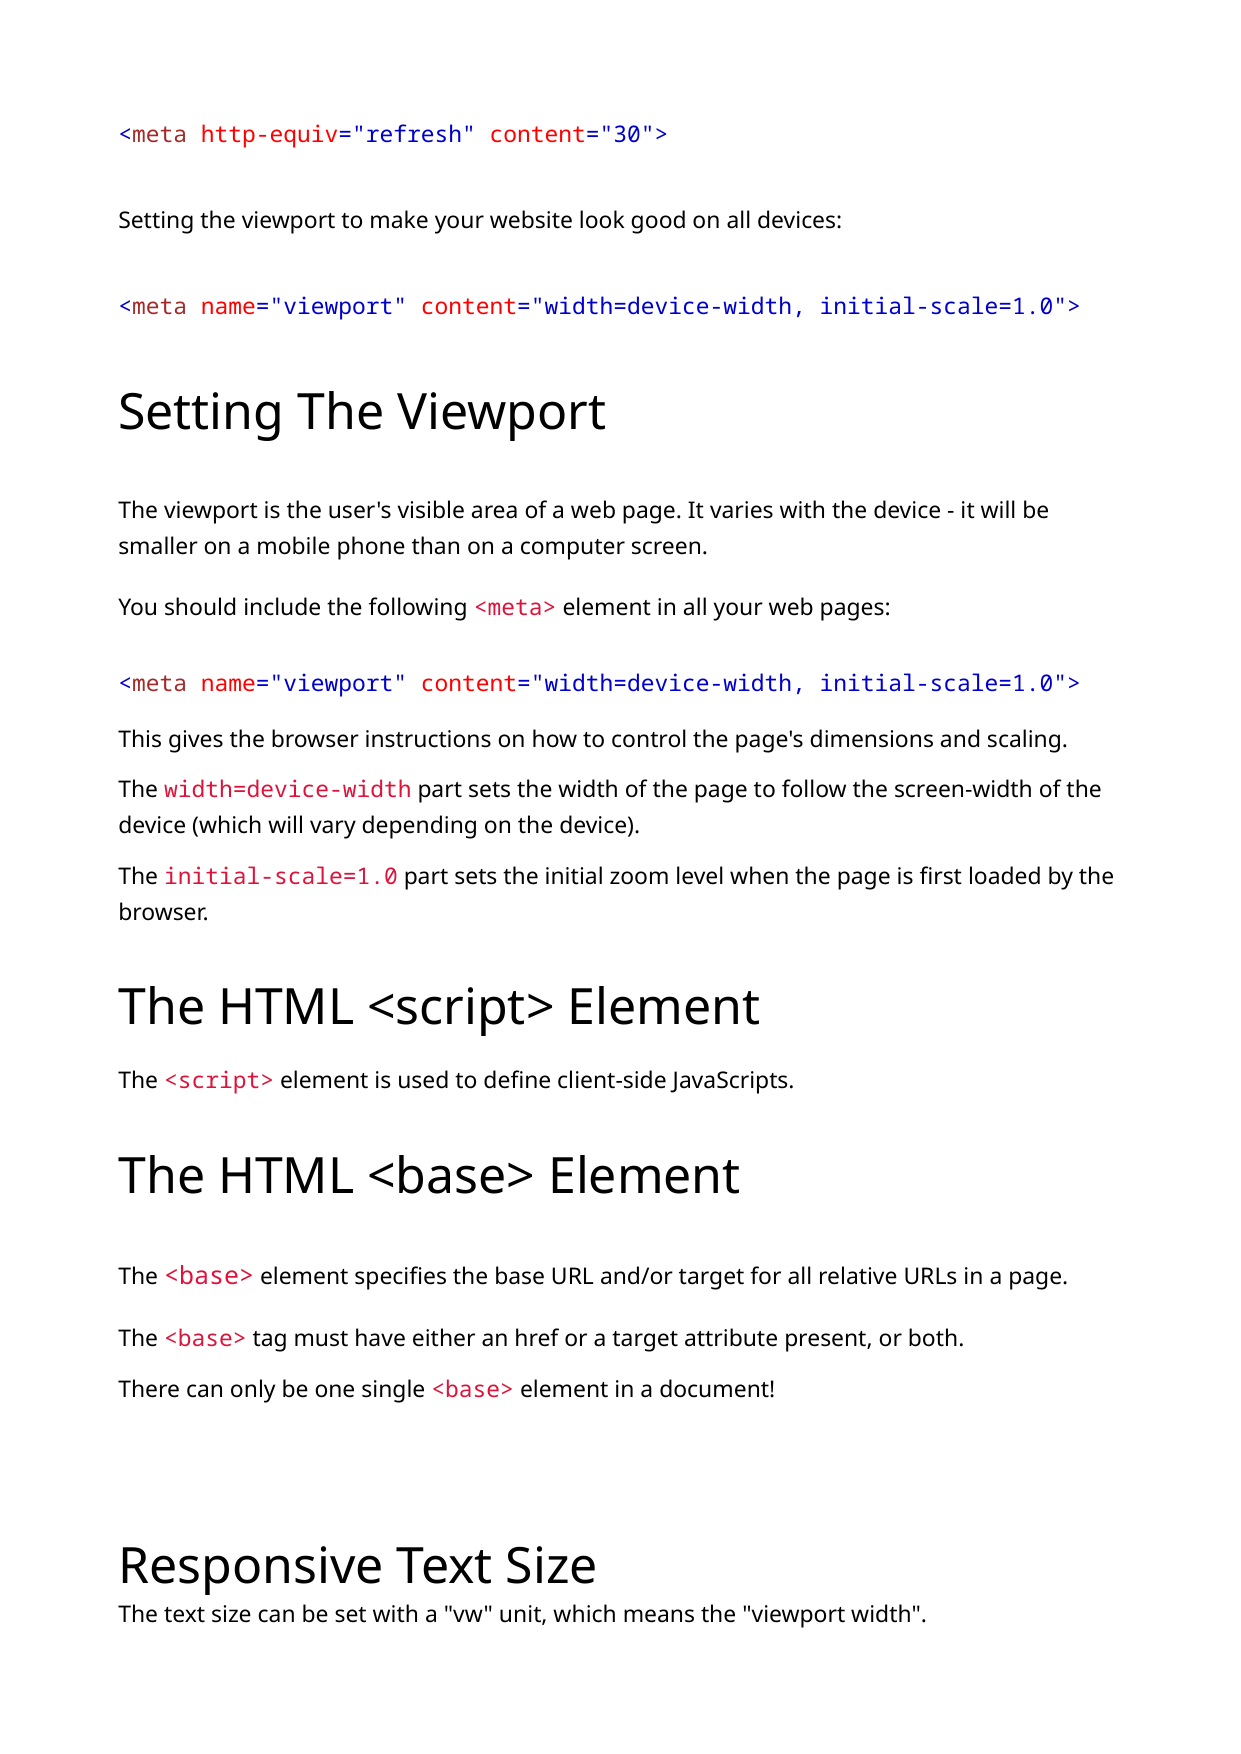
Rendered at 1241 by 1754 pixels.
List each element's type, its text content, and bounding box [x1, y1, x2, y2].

text The <script> element is used to define client-side JavaScripts. [118, 1064, 1122, 1096]
text <meta name="viewport" content="width=device-width, initial-scale=1.0"> [118, 666, 1122, 698]
subtitle The HTML <script> Element [118, 971, 1122, 1039]
text You should include the following <meta> element in all your web pages: [118, 591, 1122, 622]
text The viewport is the user's visible area of a web page. It varies with the device - it will be smaller on a mobile phone than on a computer screen. [118, 494, 1122, 561]
subtitle Responsive Text Size [118, 1530, 1122, 1598]
text The text size can be set with a "vw" unit, which means the "viewport width". [118, 1598, 1122, 1629]
text The width=device-width part sets the width of the page to follow the screen-width of the device (which will vary depending on the device). [118, 773, 1122, 840]
text There can only be one single <base> element in a document! [118, 1373, 1122, 1404]
text The initial-scale=1.0 part sets the initial zoom level when the page is first loaded by the browser. [118, 860, 1122, 927]
text The <base> tag must have either an href or a target attribute present, or both. [118, 1322, 1122, 1353]
text <meta http-equiv="refresh" content="30"> [118, 118, 1122, 149]
text <meta name="viewport" content="width=device-width, initial-scale=1.0"> [118, 290, 1122, 321]
subtitle Setting The Viewport [118, 376, 1122, 444]
subtitle The HTML <base> Element [118, 1140, 1122, 1208]
text Setting the viewport to make your website look good on all devices: [118, 204, 1122, 235]
text This gives the browser instructions on how to control the page's dimensions and scaling. [118, 723, 1122, 754]
text The <base> element specifies the base URL and/or target for all relative URLs in a page. [118, 1258, 1122, 1292]
